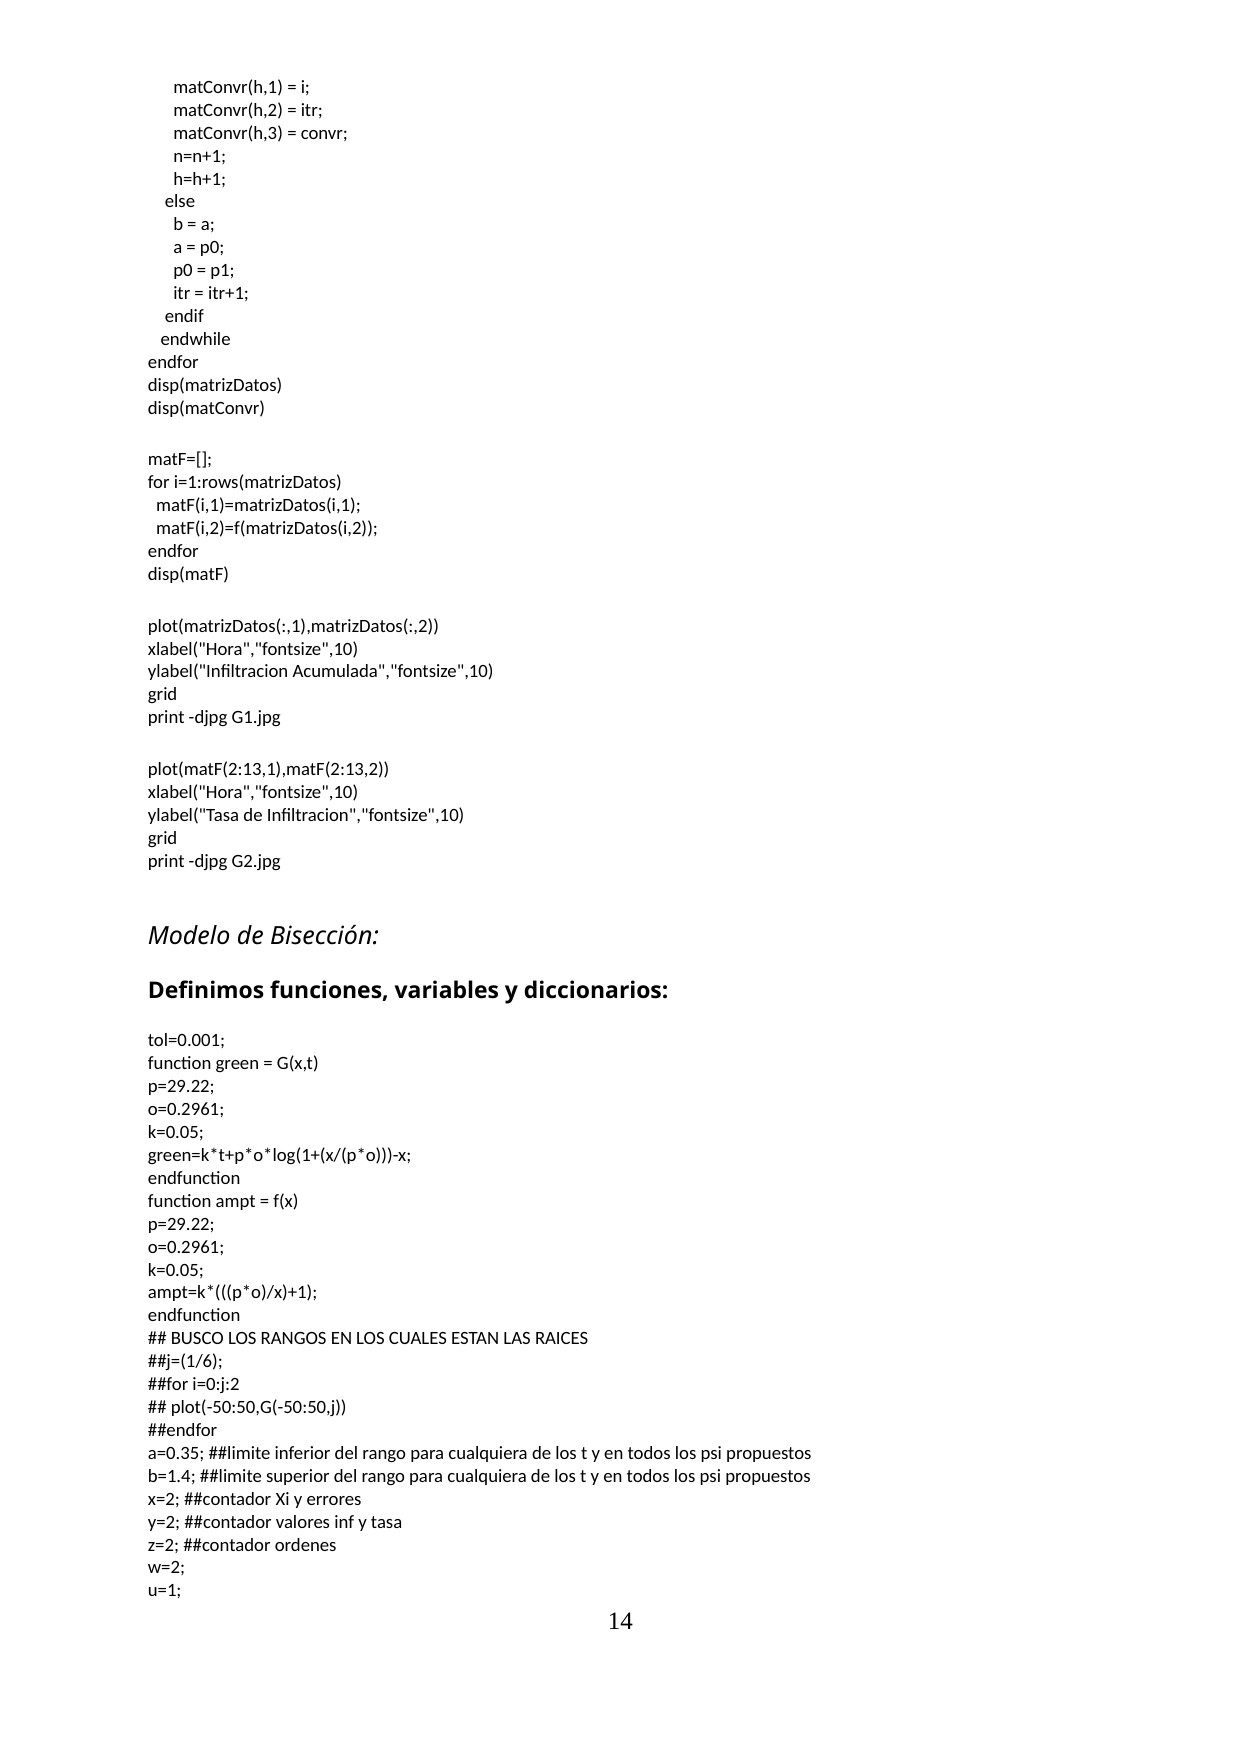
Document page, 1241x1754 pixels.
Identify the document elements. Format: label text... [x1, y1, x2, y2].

text matF=[]; [148, 447, 1092, 470]
text z=2; ##contador ordenes [148, 1533, 1092, 1556]
text ##endfor [148, 1418, 1092, 1441]
text ## plot(-50:50,G(-50:50,j)) [148, 1395, 1092, 1418]
text p=29.22; [148, 1074, 1092, 1097]
text matConvr(h,3) = convr; [148, 121, 1092, 144]
text disp(matConvr) [148, 396, 1092, 419]
text itr = itr+1; [148, 281, 1092, 304]
text ylabel("Tasa de Infiltracion","fontsize",10) [148, 803, 1092, 826]
text u=1; [148, 1579, 1092, 1602]
text endif [148, 304, 1092, 327]
text endfor [148, 350, 1092, 373]
text plot(matF(2:13,1),matF(2:13,2)) [148, 757, 1092, 780]
text endfunction [148, 1166, 1092, 1189]
text ##j=(1/6); [148, 1349, 1092, 1372]
text ampt=k*(((p*o)/x)+1); [148, 1281, 1092, 1304]
text Modelo de Bisección: [148, 917, 1092, 952]
text matConvr(h,2) = itr; [148, 98, 1092, 121]
text disp(matF) [148, 562, 1092, 585]
text matF(i,1)=matrizDatos(i,1); [148, 493, 1092, 516]
text disp(matrizDatos) [148, 373, 1092, 396]
text ##for i=0:j:2 [148, 1372, 1092, 1395]
text n=n+1; [148, 144, 1092, 167]
text matConvr(h,1) = i; [148, 75, 1092, 98]
text p=29.22; [148, 1212, 1092, 1235]
text h=h+1; [148, 167, 1092, 189]
text green=k*t+p*o*log(1+(x/(p*o)))-x; [148, 1143, 1092, 1166]
text plot(matrizDatos(:,1),matrizDatos(:,2)) [148, 614, 1092, 637]
text endwhile [148, 327, 1092, 350]
text p0 = p1; [148, 258, 1092, 281]
text grid [148, 682, 1092, 705]
text function ampt = f(x) [148, 1189, 1092, 1212]
text for i=1:rows(matrizDatos) [148, 470, 1092, 493]
text endfor [148, 539, 1092, 562]
text print -djpg G1.jpg [148, 705, 1092, 728]
text else [148, 189, 1092, 212]
text ylabel("Infiltracion Acumulada","fontsize",10) [148, 659, 1092, 682]
text k=0.05; [148, 1258, 1092, 1281]
text b=1.4; ##limite superior del rango para cualquiera de los t y en todos los psi propuestos [148, 1464, 1092, 1487]
text endfunction [148, 1304, 1092, 1327]
text k=0.05; [148, 1120, 1092, 1143]
text tol=0.001; [148, 1029, 1092, 1052]
text a=0.35; ##limite inferior del rango para cualquiera de los t y en todos los psi propuestos [148, 1441, 1092, 1464]
text w=2; [148, 1556, 1092, 1579]
text xlabel("Hora","fontsize",10) [148, 780, 1092, 803]
text o=0.2961; [148, 1097, 1092, 1120]
text y=2; ##contador valores inf y tasa [148, 1510, 1092, 1533]
text x=2; ##contador Xi y errores [148, 1487, 1092, 1510]
text ## BUSCO LOS RANGOS EN LOS CUALES ESTAN LAS RAICES [148, 1327, 1092, 1349]
text function green = G(x,t) [148, 1052, 1092, 1074]
text Definimos funciones, variables y diccionarios: [148, 974, 1092, 1006]
text matF(i,2)=f(matrizDatos(i,2)); [148, 516, 1092, 539]
text grid [148, 826, 1092, 849]
text print -djpg G2.jpg [148, 849, 1092, 872]
text b = a; [148, 212, 1092, 235]
text o=0.2961; [148, 1235, 1092, 1258]
text a = p0; [148, 235, 1092, 258]
text xlabel("Hora","fontsize",10) [148, 637, 1092, 659]
